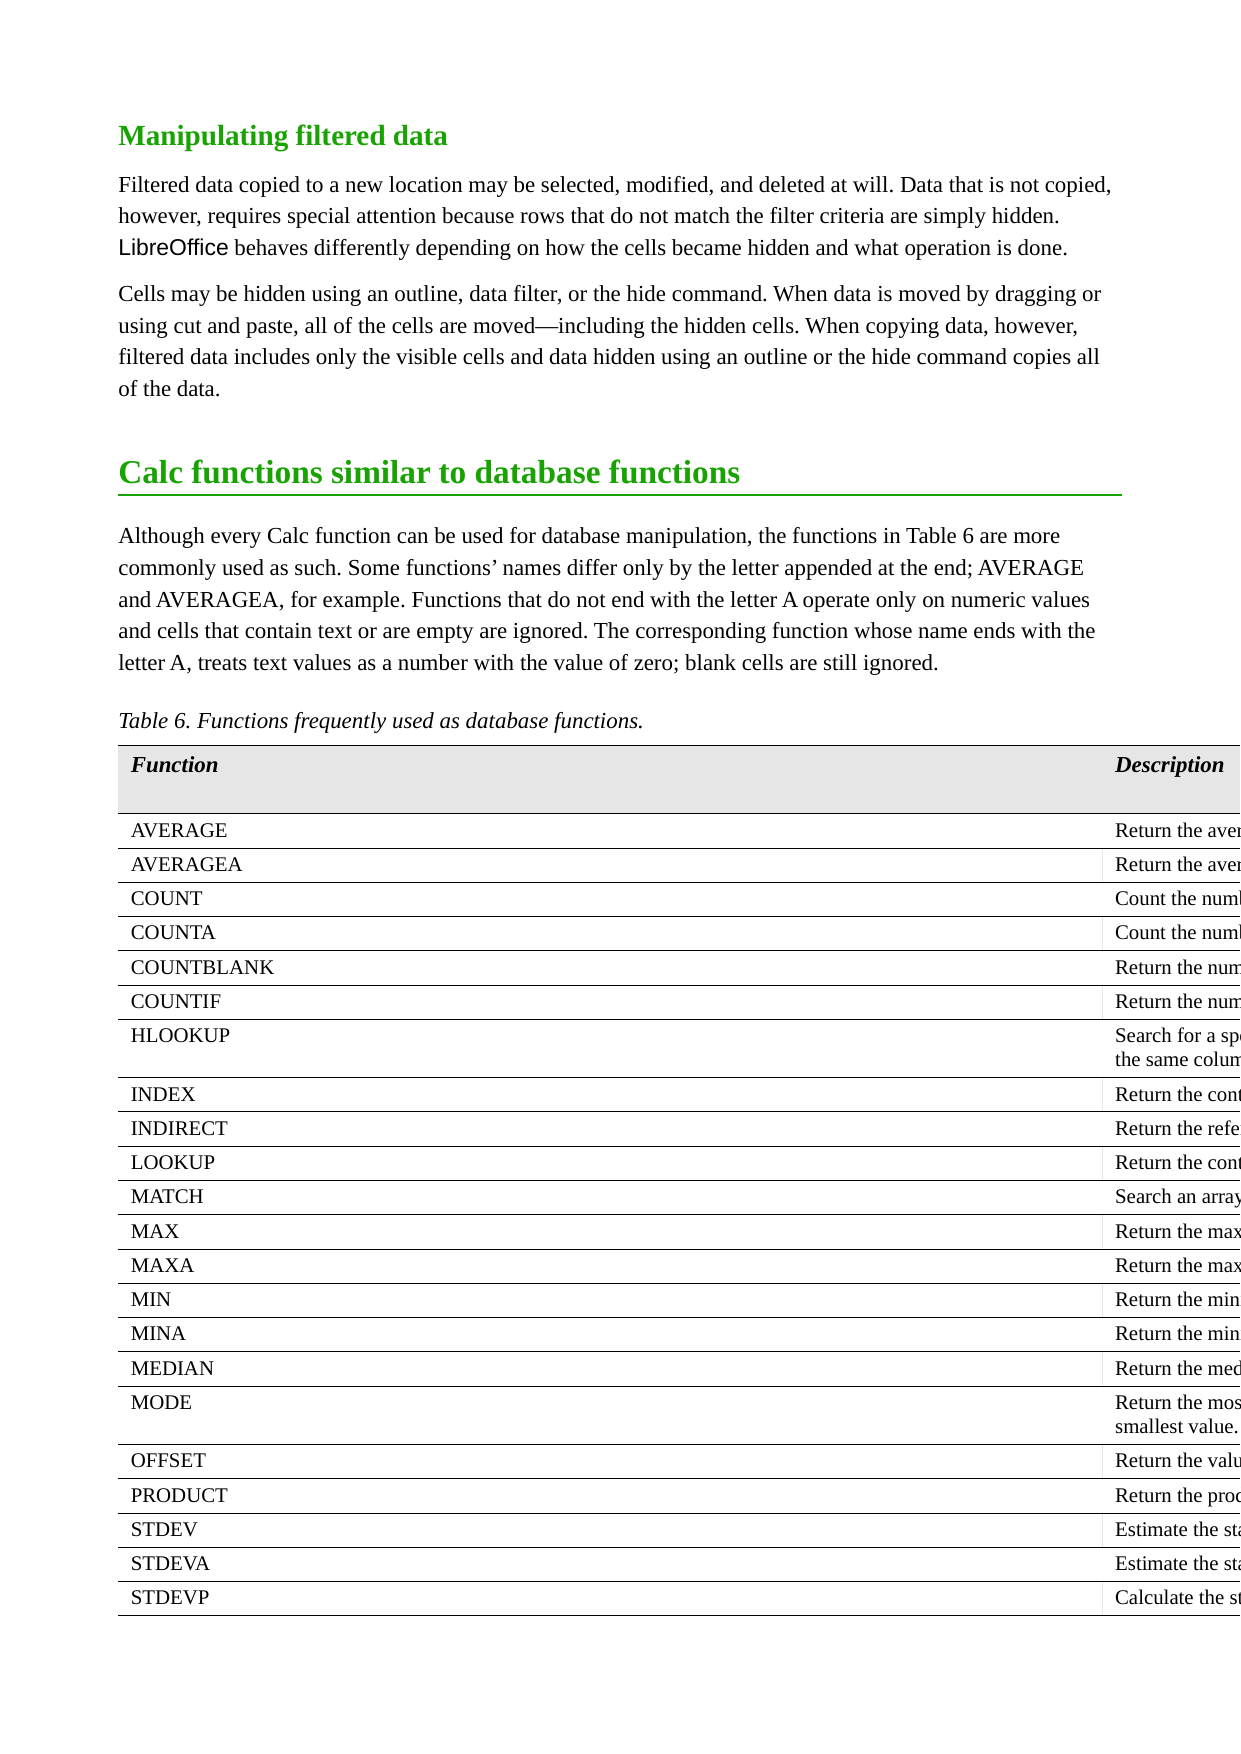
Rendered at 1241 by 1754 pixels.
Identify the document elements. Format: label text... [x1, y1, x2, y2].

text Manipulating filtered data [118, 118, 1122, 152]
table_cell AVERAGEA [118, 849, 1102, 882]
table_cell INDEX [118, 1078, 1102, 1111]
table_cell Return the product of the cells. [1103, 1479, 1240, 1512]
text Cells may be hidden using an outline, data filter, or the hide command. When data is moved by dragging or using cut and paste, all of the cells are moved—including the hidden cells. When copying data, however, filtered data includes only the visible cells and data hidden using an outline or the hide command copies all of the data. [118, 280, 1122, 401]
table_cell STDEV [118, 1514, 1102, 1547]
table_cell MODE [118, 1387, 1102, 1444]
table_cell COUNT [118, 883, 1102, 916]
table_cell Return the number of empty cells. [1103, 951, 1240, 984]
table_cell Estimate the standard deviation based on a sample. [1103, 1514, 1240, 1547]
table_cell Return the maximum numeric value in a list of arguments. [1103, 1215, 1240, 1248]
table_cell Return the maximum numeric value in a list of arguments. The value of text is 0. [1103, 1250, 1240, 1283]
text Calc functions similar to database functions [118, 453, 1122, 494]
table_cell MINA [118, 1318, 1102, 1351]
table_cell Search for a specific value across the columns in the first row of an array. Return the value from a different row in the same column. [1103, 1020, 1240, 1077]
text Filtered data copied to a new location may be selected, modified, and deleted at will. Data that is not copied, however, requires special attention because rows that do not match the filter criteria are simply hidden. LibreOffice behaves differently depending on how the cells became hidden and what operation is done. [118, 171, 1122, 260]
table_cell COUNTBLANK [118, 951, 1102, 984]
table_header Description [1103, 746, 1240, 813]
table_cell Count the number of non-empty entries. [1103, 917, 1240, 950]
table_cell Return the average. Ignore empty cells and cells that contain text. [1103, 814, 1240, 847]
table_cell MAX [118, 1215, 1102, 1248]
table_cell Return the reference specified by a text string. [1103, 1112, 1240, 1146]
table_cell Return the minimum numeric value in a list of arguments. The value of text is 0. [1103, 1318, 1240, 1351]
table_cell AVERAGE [118, 814, 1102, 847]
table_cell INDIRECT [118, 1112, 1102, 1146]
table_cell Return the contents of a cell either from a one-row or one-column range or from an array. [1103, 1147, 1240, 1180]
table_cell LOOKUP [118, 1147, 1102, 1180]
table_cell COUNTIF [118, 986, 1102, 1019]
table_cell STDEVP [118, 1582, 1102, 1615]
table_cell MAXA [118, 1250, 1102, 1283]
table_cell STDEVA [118, 1548, 1102, 1581]
table_cell Calculate the standard deviation based on the entire population. [1103, 1582, 1240, 1615]
table_cell MEDIAN [118, 1352, 1102, 1386]
text Although every Calc function can be used for database manipulation, the functions in Table 6 are more commonly used as such. Some functions’ names differ only by the letter appended at the end; AVERAGE and AVERAGEA, for example. Functions that do not end with the letter A operate only on numeric values and cells that contain text or are empty are ignored. The corresponding function whose name ends with the letter A, treats text values as a number with the value of zero; blank cells are still ignored. [118, 523, 1122, 675]
table_cell COUNTA [118, 917, 1102, 950]
table_header Function [118, 746, 1102, 813]
table_cell Estimate the standard deviation based on a sample. The value of text is 0. [1103, 1548, 1240, 1581]
table_cell Return the median of a set of numbers. [1103, 1352, 1240, 1386]
table_cell Search an array and return the relative position of the found item. [1103, 1181, 1240, 1214]
table_cell Return the minimum numeric value in a list of arguments. [1103, 1284, 1240, 1317]
table_cell Return the number of cells that meet the search criteria. [1103, 986, 1240, 1019]
table_cell MIN [118, 1284, 1102, 1317]
text Table 6. Functions frequently used as database functions. [118, 707, 1122, 734]
table_cell Return the content of a cell, specified by row and column number or an optional range name. [1103, 1078, 1240, 1111]
table_cell Return the value of a cell offset by a certain number of rows and columns from a given reference point. [1103, 1445, 1240, 1478]
table_cell PRODUCT [118, 1479, 1102, 1512]
table_cell HLOOKUP [118, 1020, 1102, 1077]
table_cell Return the most common value in a data set. If there are several values with the same frequency, it returns the smallest value. An error occurs when a value doesn’t appear twice. [1103, 1387, 1240, 1444]
table_cell Return the average. The value of text is 0 and empty cells are ignored. [1103, 849, 1240, 882]
table_cell OFFSET [118, 1445, 1102, 1478]
table_cell MATCH [118, 1181, 1102, 1214]
table_cell Count the number of numeric entries; text entries are ignored. [1103, 883, 1240, 916]
